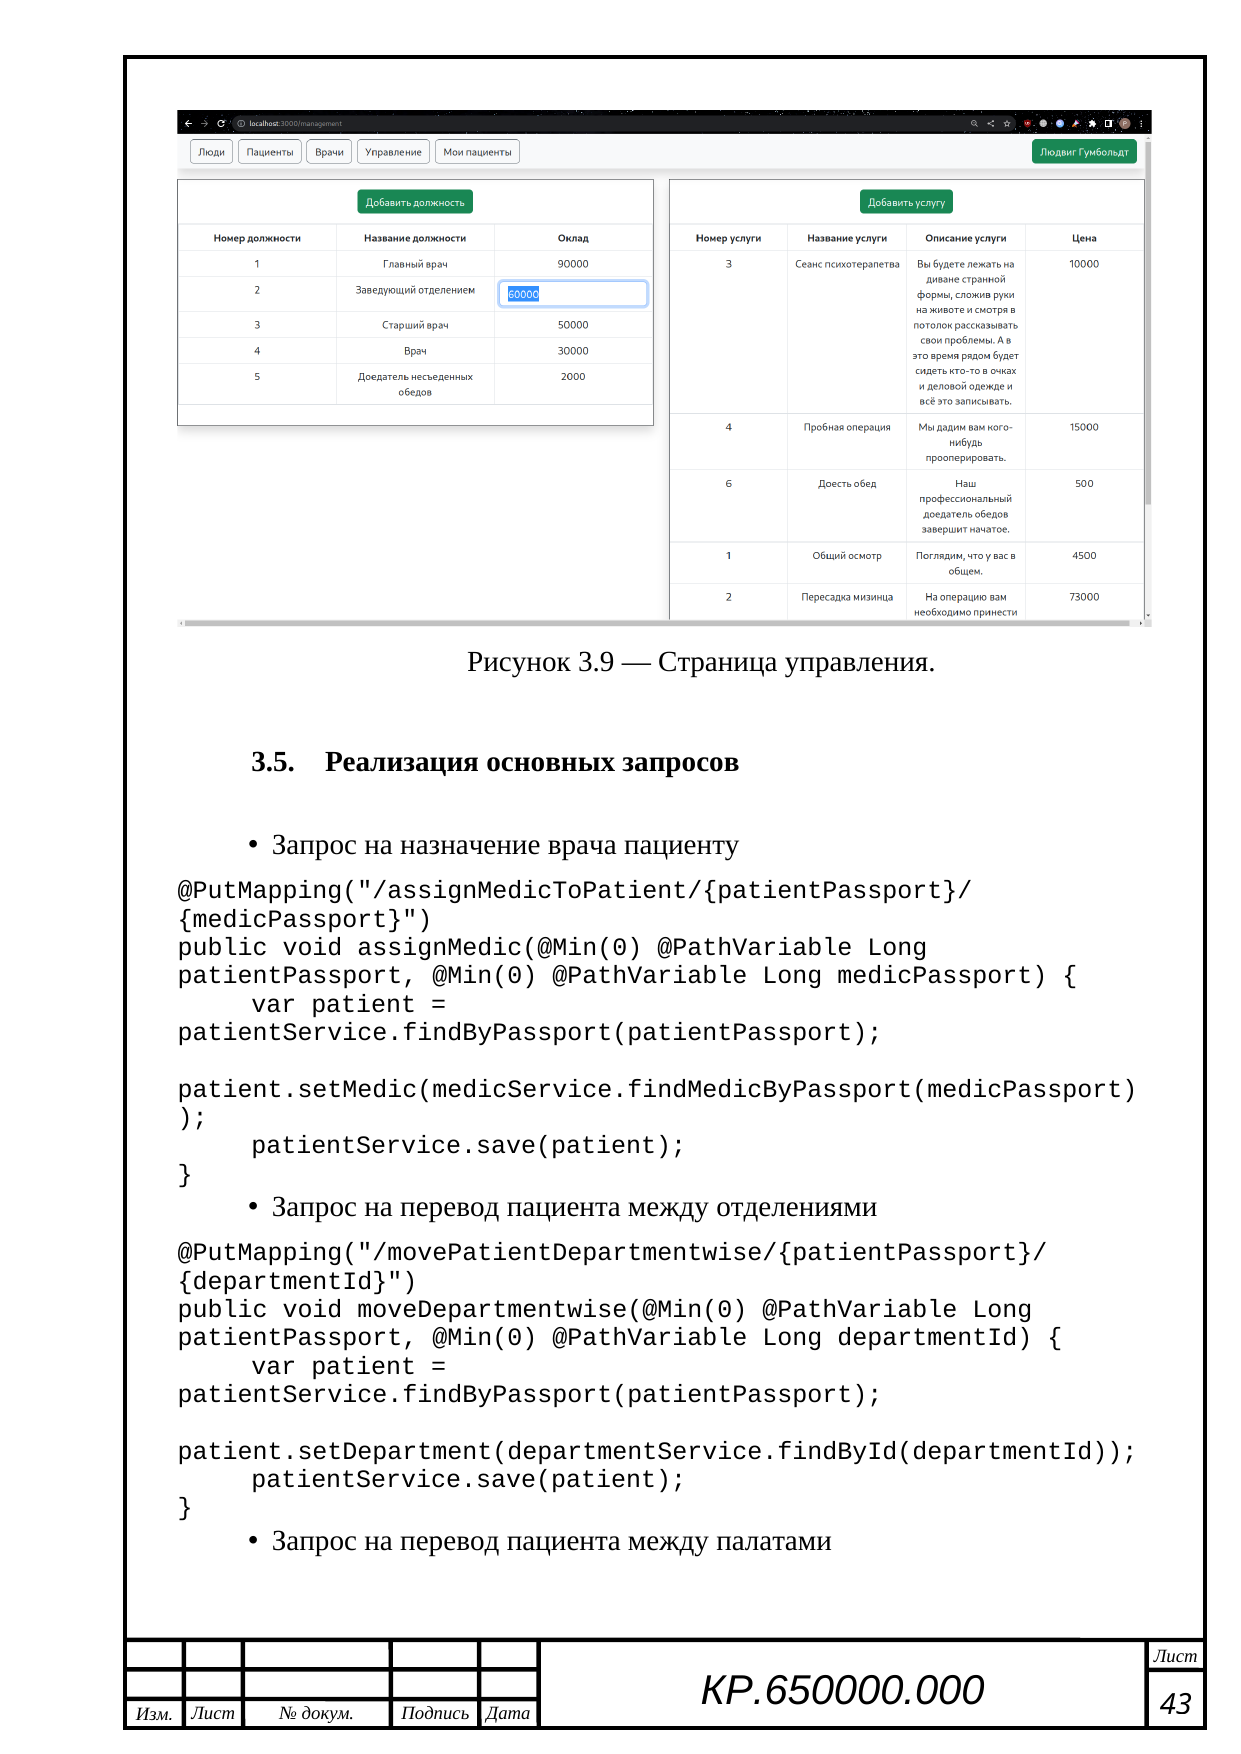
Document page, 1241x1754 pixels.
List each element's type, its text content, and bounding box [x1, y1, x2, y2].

list Запрос на перевод пациента между отделениями [248, 1189, 1152, 1223]
text @PutMapping("/movePatientDepartmentwise/{patientPassport}/{departmentId}") [177, 1240, 1152, 1297]
subtitle Реализация основных запросов [177, 744, 325, 777]
text var patient = patientService.findByPassport(patientPassport); [177, 1353, 1152, 1410]
text patient.setMedic(medicService.findMedicByPassport(medicPassport)); [177, 1048, 1152, 1133]
text } [177, 1495, 1152, 1523]
list Запрос на перевод пациента между палатами [248, 1523, 1152, 1557]
subtitle Реализация основных запросов [739, 744, 1152, 777]
picture [177, 110, 1152, 627]
text patientService.save(patient); [177, 1133, 1152, 1161]
text } [177, 1161, 1152, 1189]
text var patient = patientService.findByPassport(patientPassport); [177, 991, 1152, 1048]
text patient.setDepartment(departmentService.findById(departmentId)); [177, 1410, 1152, 1467]
text public void assignMedic(@Min(0) @PathVariable Long patientPassport, @Min(0) @PathVariable Long medicPassport) { [177, 934, 1152, 991]
text public void moveDepartmentwise(@Min(0) @PathVariable Long patientPassport, @Min(0) @PathVariable Long departmentId) { [177, 1297, 1152, 1353]
text patientService.save(patient); [177, 1467, 1152, 1495]
text Рисунок 3.9 — Страница управления. [177, 627, 1152, 677]
list Запрос на назначение врача пациенту [248, 827, 1152, 861]
text @PutMapping("/assignMedicToPatient/{patientPassport}/{medicPassport}") [177, 878, 1152, 934]
